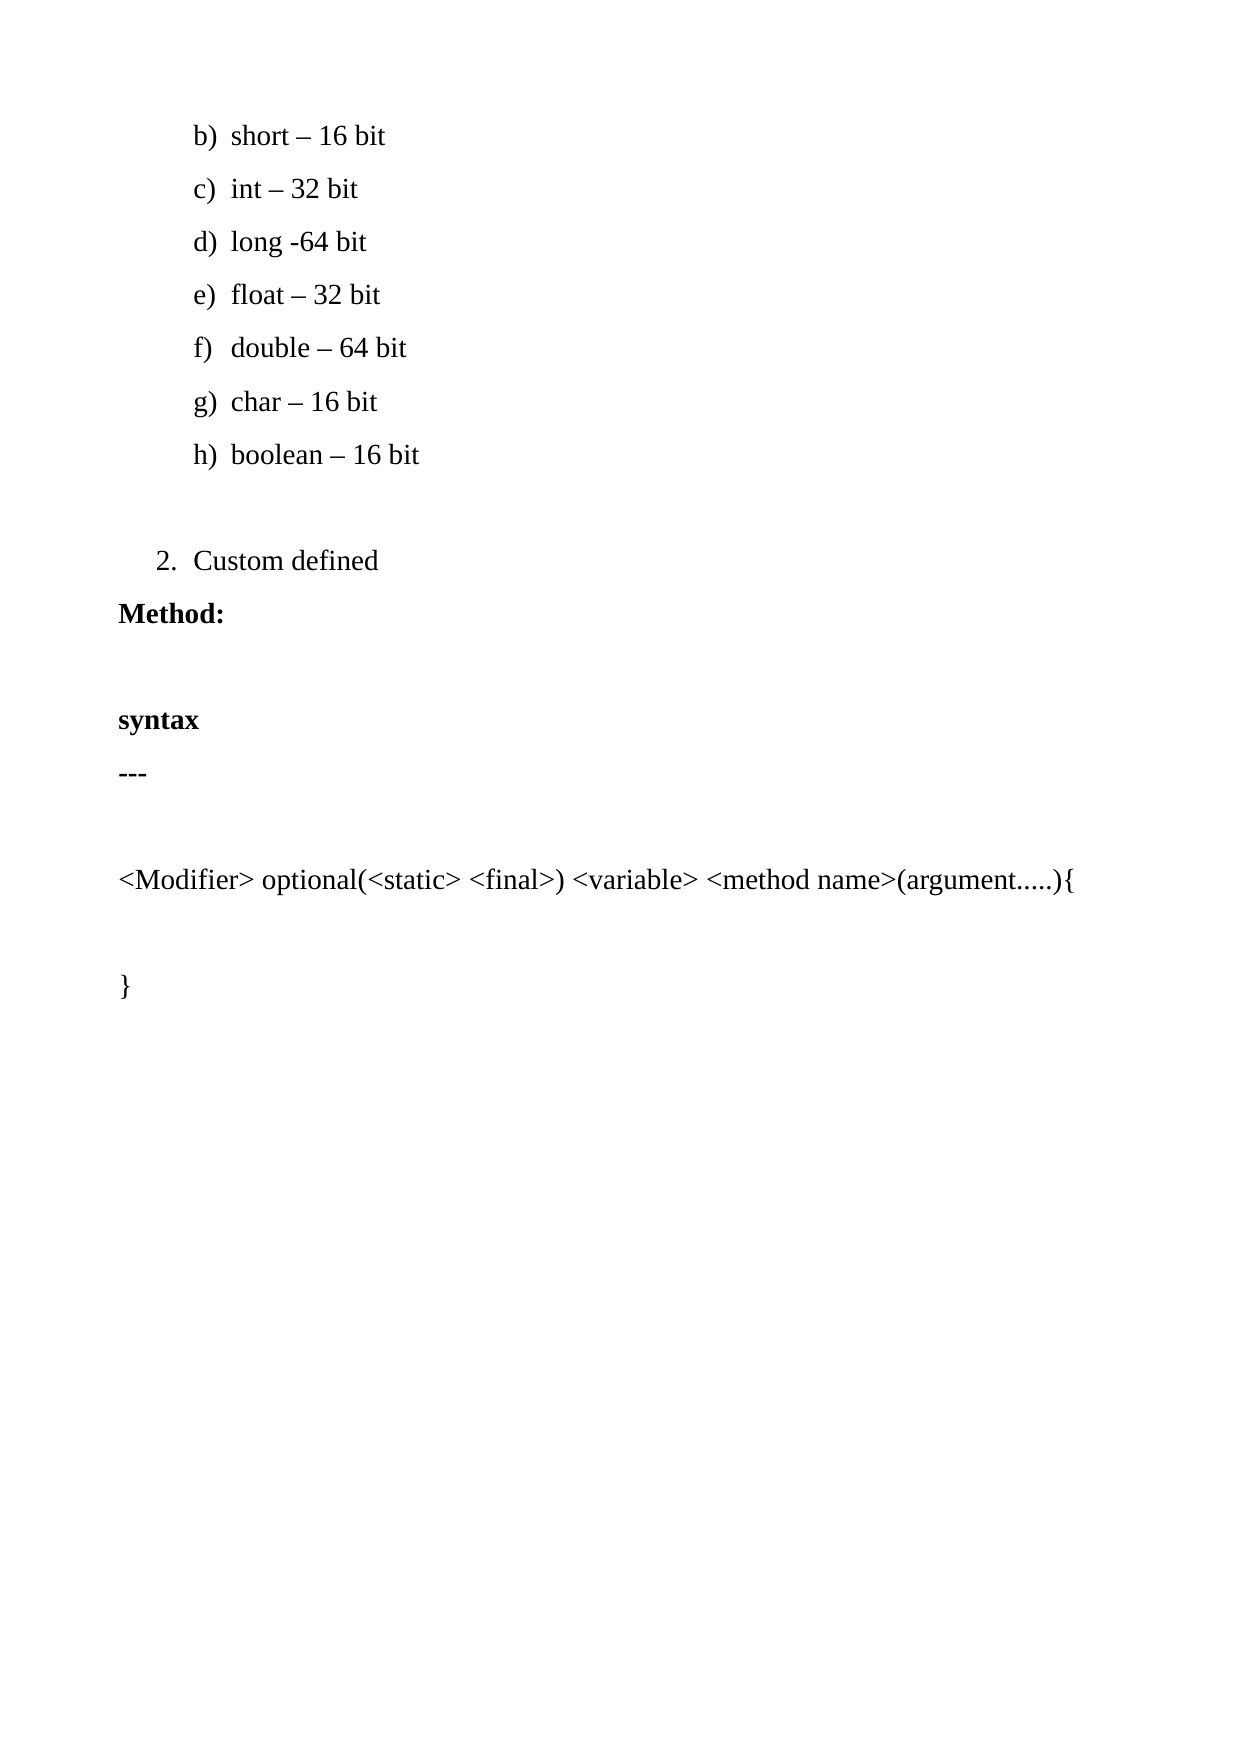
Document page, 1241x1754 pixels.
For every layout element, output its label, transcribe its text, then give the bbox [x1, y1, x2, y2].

list Custom defined [156, 543, 1122, 577]
list double – 64 bit [193, 331, 1122, 364]
text Method: [118, 596, 1122, 630]
text syntax [118, 702, 1122, 736]
list long -64 bit [193, 224, 1122, 258]
text } [118, 968, 1122, 1002]
list float – 32 bit [193, 277, 1122, 311]
text --- [118, 756, 1122, 789]
list short – 16 bit [193, 118, 1122, 152]
text <Modifier> optional(<static> <final>) <variable> <method name>(argument.....){ [118, 862, 1122, 895]
list char – 16 bit [193, 384, 1122, 417]
list boolean – 16 bit [193, 437, 1122, 470]
list int – 32 bit [193, 171, 1122, 205]
